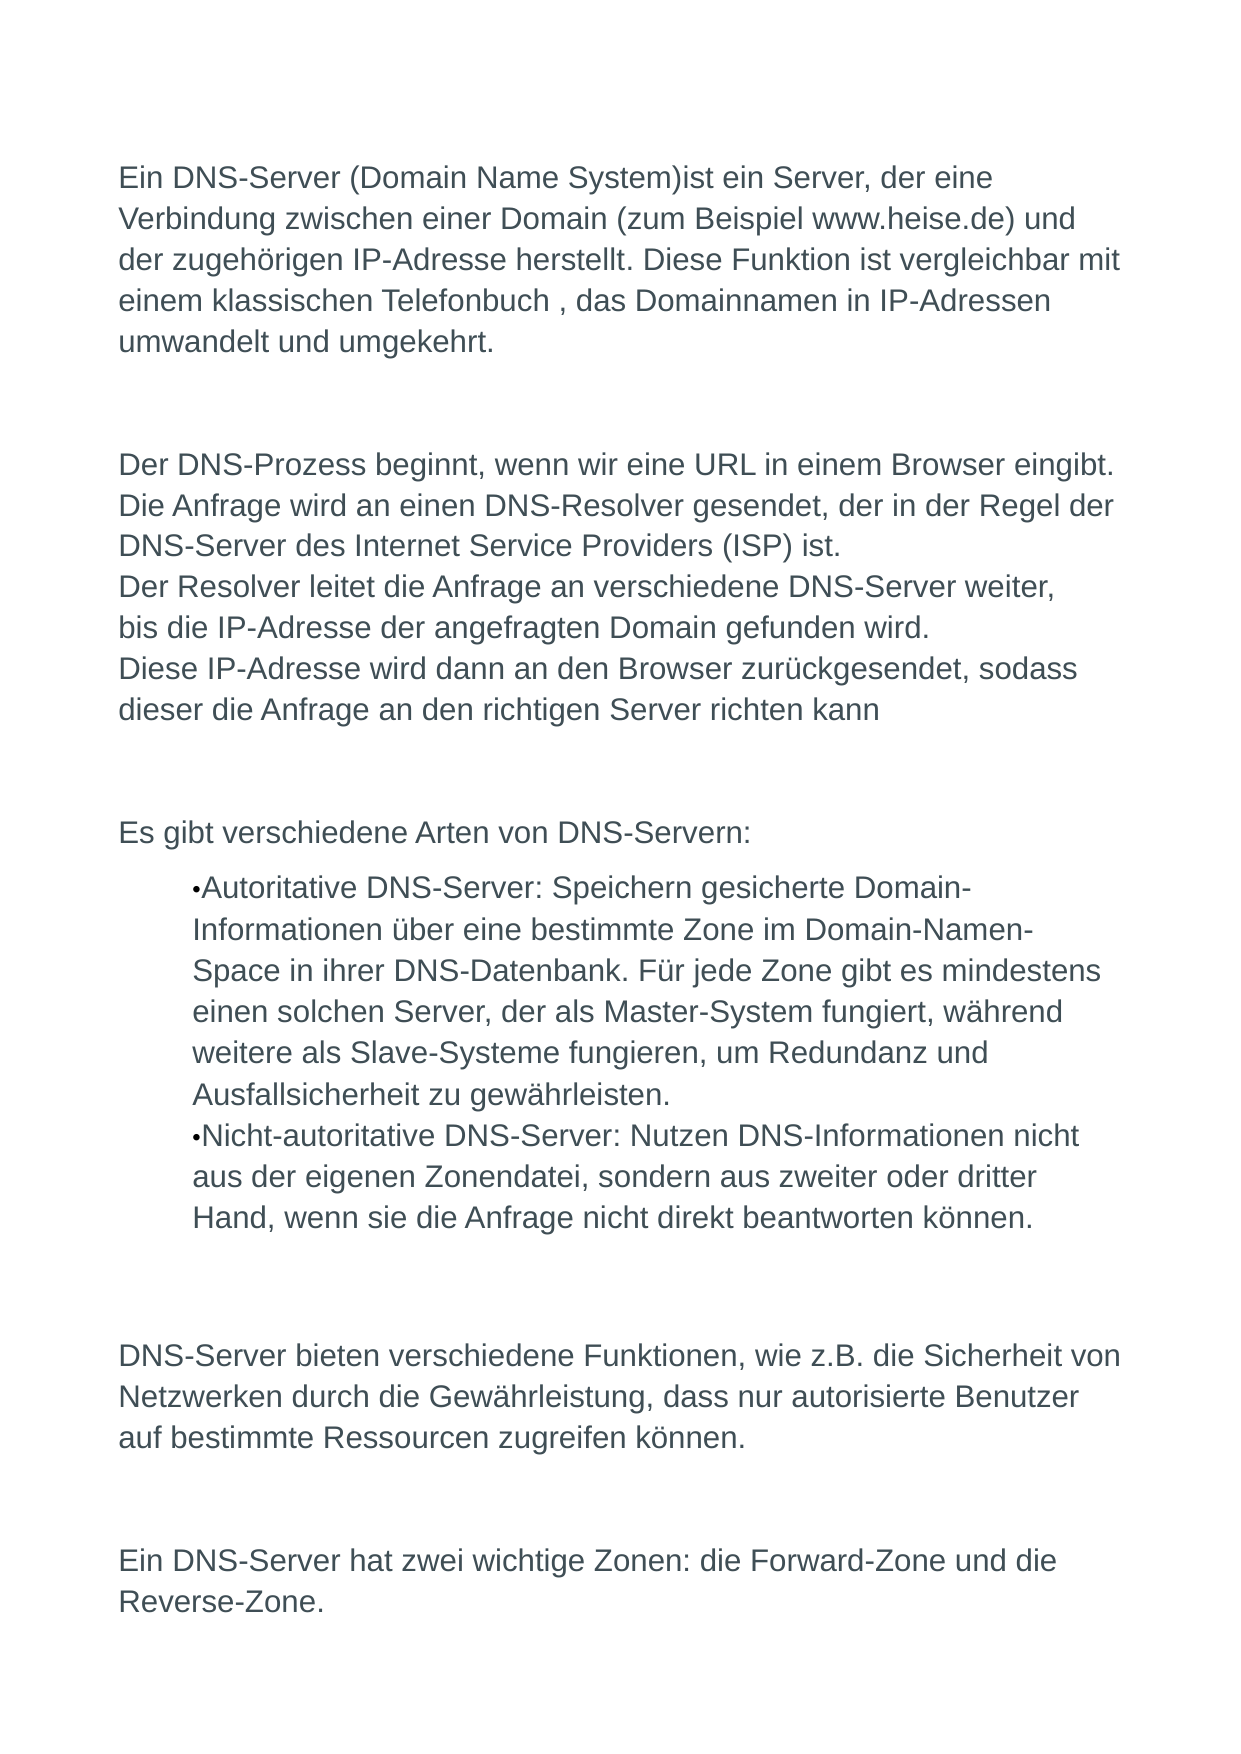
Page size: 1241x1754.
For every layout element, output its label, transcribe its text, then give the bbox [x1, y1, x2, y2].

text Ein DNS-Server (Domain Name System)ist ein Server, der eine Verbindung zwischen einer Domain (zum Beispiel www.heise.de) und der zugehörigen IP-Adresse herstellt. Diese Funktion ist vergleichbar mit einem klassischen Telefonbuch , das Domainnamen in IP-Adressen umwandelt und umgekehrt. [118, 159, 1122, 359]
list Nicht-autoritative DNS-Server: Nutzen DNS-Informationen nicht aus der eigenen Zonendatei, sondern aus zweiter oder dritter Hand, wenn sie die Anfrage nicht direkt beantworten können. [118, 1117, 1122, 1236]
text Diese IP-Adresse wird dann an den Browser zurückgesendet, sodass dieser die Anfrage an den richtigen Server richten kann [118, 650, 1122, 727]
text Es gibt verschiedene Arten von DNS-Servern: [118, 814, 1122, 850]
text Der DNS-Prozess beginnt, wenn wir eine URL in einem Browser eingibt. [118, 446, 1122, 482]
text bis die IP-Adresse der angefragten Domain gefunden wird. [118, 609, 1122, 645]
text Die Anfrage wird an einen DNS-Resolver gesendet, der in der Regel der DNS-Server des Internet Service Providers (ISP) ist. [118, 487, 1122, 563]
list Autoritative DNS-Server: Speichern gesicherte Domain-Informationen über eine bestimmte Zone im Domain-Namen-Space in ihrer DNS-Datenbank. Für jede Zone gibt es mindestens einen solchen Server, der als Master-System fungiert, während weitere als Slave-Systeme fungieren, um Redundanz und Ausfallsicherheit zu gewährleisten. [118, 869, 1122, 1112]
text Der Resolver leitet die Anfrage an verschiedene DNS-Server weiter, [118, 568, 1122, 604]
text DNS-Server bieten verschiedene Funktionen, wie z.B. die Sicherheit von Netzwerken durch die Gewährleistung, dass nur autorisierte Benutzer auf bestimmte Ressourcen zugreifen können. [118, 1337, 1122, 1455]
text Ein DNS-Server hat zwei wichtige Zonen: die Forward-Zone und die Reverse-Zone. [118, 1542, 1122, 1619]
